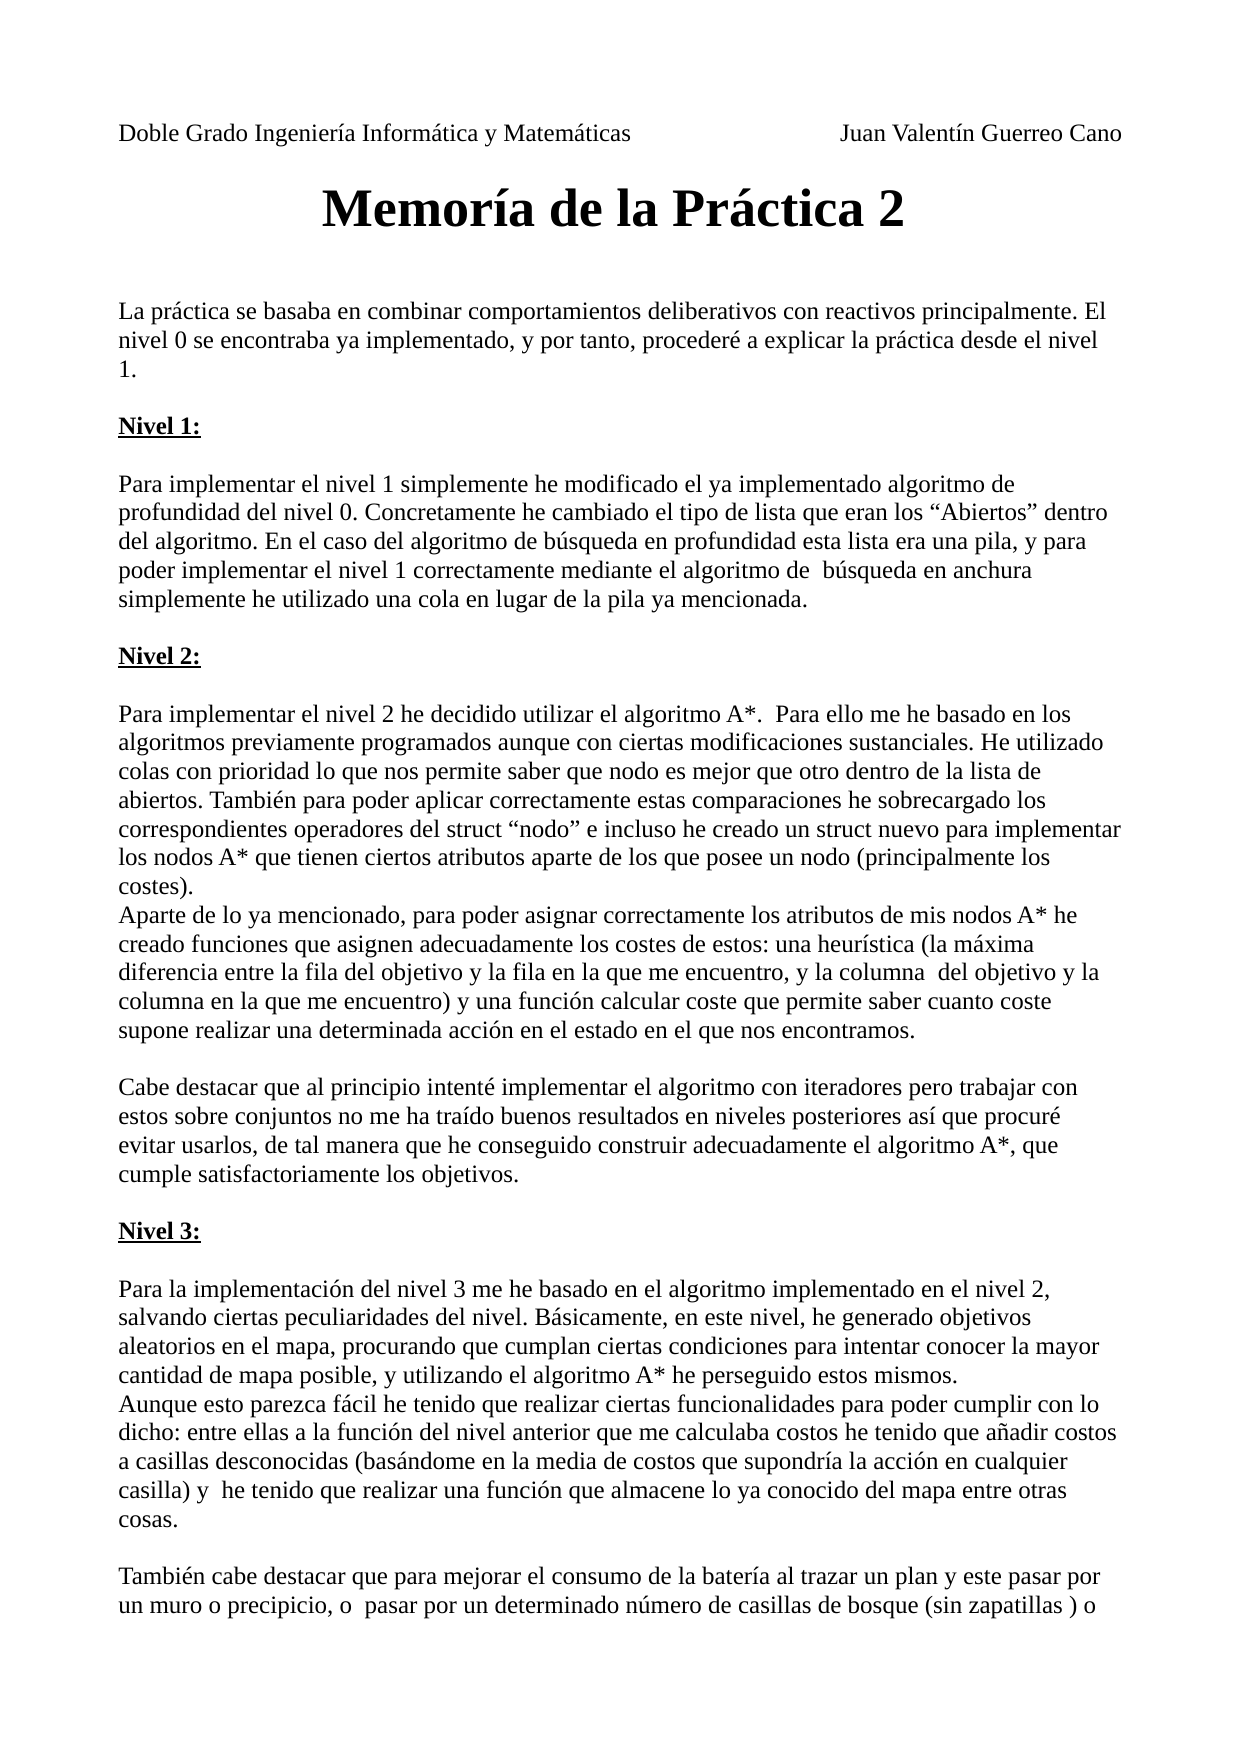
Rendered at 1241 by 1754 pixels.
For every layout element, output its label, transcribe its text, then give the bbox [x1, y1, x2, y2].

text Aunque esto parezca fácil he tenido que realizar ciertas funcionalidades para poder cumplir con lo dicho: entre ellas a la función del nivel anterior que me calculaba costos he tenido que añadir costos a casillas desconocidas (basándome en la media de costos que supondría la acción en cualquier casilla) y he tenido que realizar una función que almacene lo ya conocido del mapa entre otras cosas. [118, 1389, 1122, 1532]
text Para la implementación del nivel 3 me he basado en el algoritmo implementado en el nivel 2, salvando ciertas peculiaridades del nivel. Básicamente, en este nivel, he generado objetivos aleatorios en el mapa, procurando que cumplan ciertas condiciones para intentar conocer la mayor cantidad de mapa posible, y utilizando el algoritmo A* he perseguido estos mismos. [118, 1274, 1122, 1389]
text Nivel 3: [118, 1216, 1122, 1245]
text Nivel 2: [118, 641, 1122, 670]
text Nivel 1: [118, 411, 1122, 440]
text Para implementar el nivel 2 he decidido utilizar el algoritmo A*. Para ello me he basado en los algoritmos previamente programados aunque con ciertas modificaciones sustanciales. He utilizado colas con prioridad lo que nos permite saber que nodo es mejor que otro dentro de la lista de abiertos. También para poder aplicar correctamente estas comparaciones he sobrecargado los correspondientes operadores del struct “nodo” e incluso he creado un struct nuevo para implementar los nodos A* que tienen ciertos atributos aparte de los que posee un nodo (principalmente los costes). [118, 699, 1122, 900]
text La práctica se basaba en combinar comportamientos deliberativos con reactivos principalmente. El nivel 0 se encontraba ya implementado, y por tanto, procederé a explicar la práctica desde el nivel 1. [118, 296, 1122, 382]
text Para implementar el nivel 1 simplemente he modificado el ya implementado algoritmo de profundidad del nivel 0. Concretamente he cambiado el tipo de lista que eran los “Abiertos” dentro del algoritmo. En el caso del algoritmo de búsqueda en profundidad esta lista era una pila, y para poder implementar el nivel 1 correctamente mediante el algoritmo de búsqueda en anchura simplemente he utilizado una cola en lugar de la pila ya mencionada. [118, 469, 1122, 612]
text Aparte de lo ya mencionado, para poder asignar correctamente los atributos de mis nodos A* he creado funciones que asignen adecuadamente los costes de estos: una heurística (la máxima diferencia entre la fila del objetivo y la fila en la que me encuentro, y la columna del objetivo y la columna en la que me encuentro) y una función calcular coste que permite saber cuanto coste supone realizar una determinada acción en el estado en el que nos encontramos. [118, 900, 1122, 1044]
text También cabe destacar que para mejorar el consumo de la batería al trazar un plan y este pasar por un muro o precipicio, o pasar por un determinado número de casillas de bosque (sin zapatillas ) o [118, 1561, 1122, 1619]
text Cabe destacar que al principio intenté implementar el algoritmo con iteradores pero trabajar con estos sobre conjuntos no me ha traído buenos resultados en niveles posteriores así que procuré evitar usarlos, de tal manera que he conseguido construir adecuadamente el algoritmo A*, que cumple satisfactoriamente los objetivos. [118, 1072, 1122, 1187]
text Memoría de la Práctica 2 [118, 176, 1122, 239]
